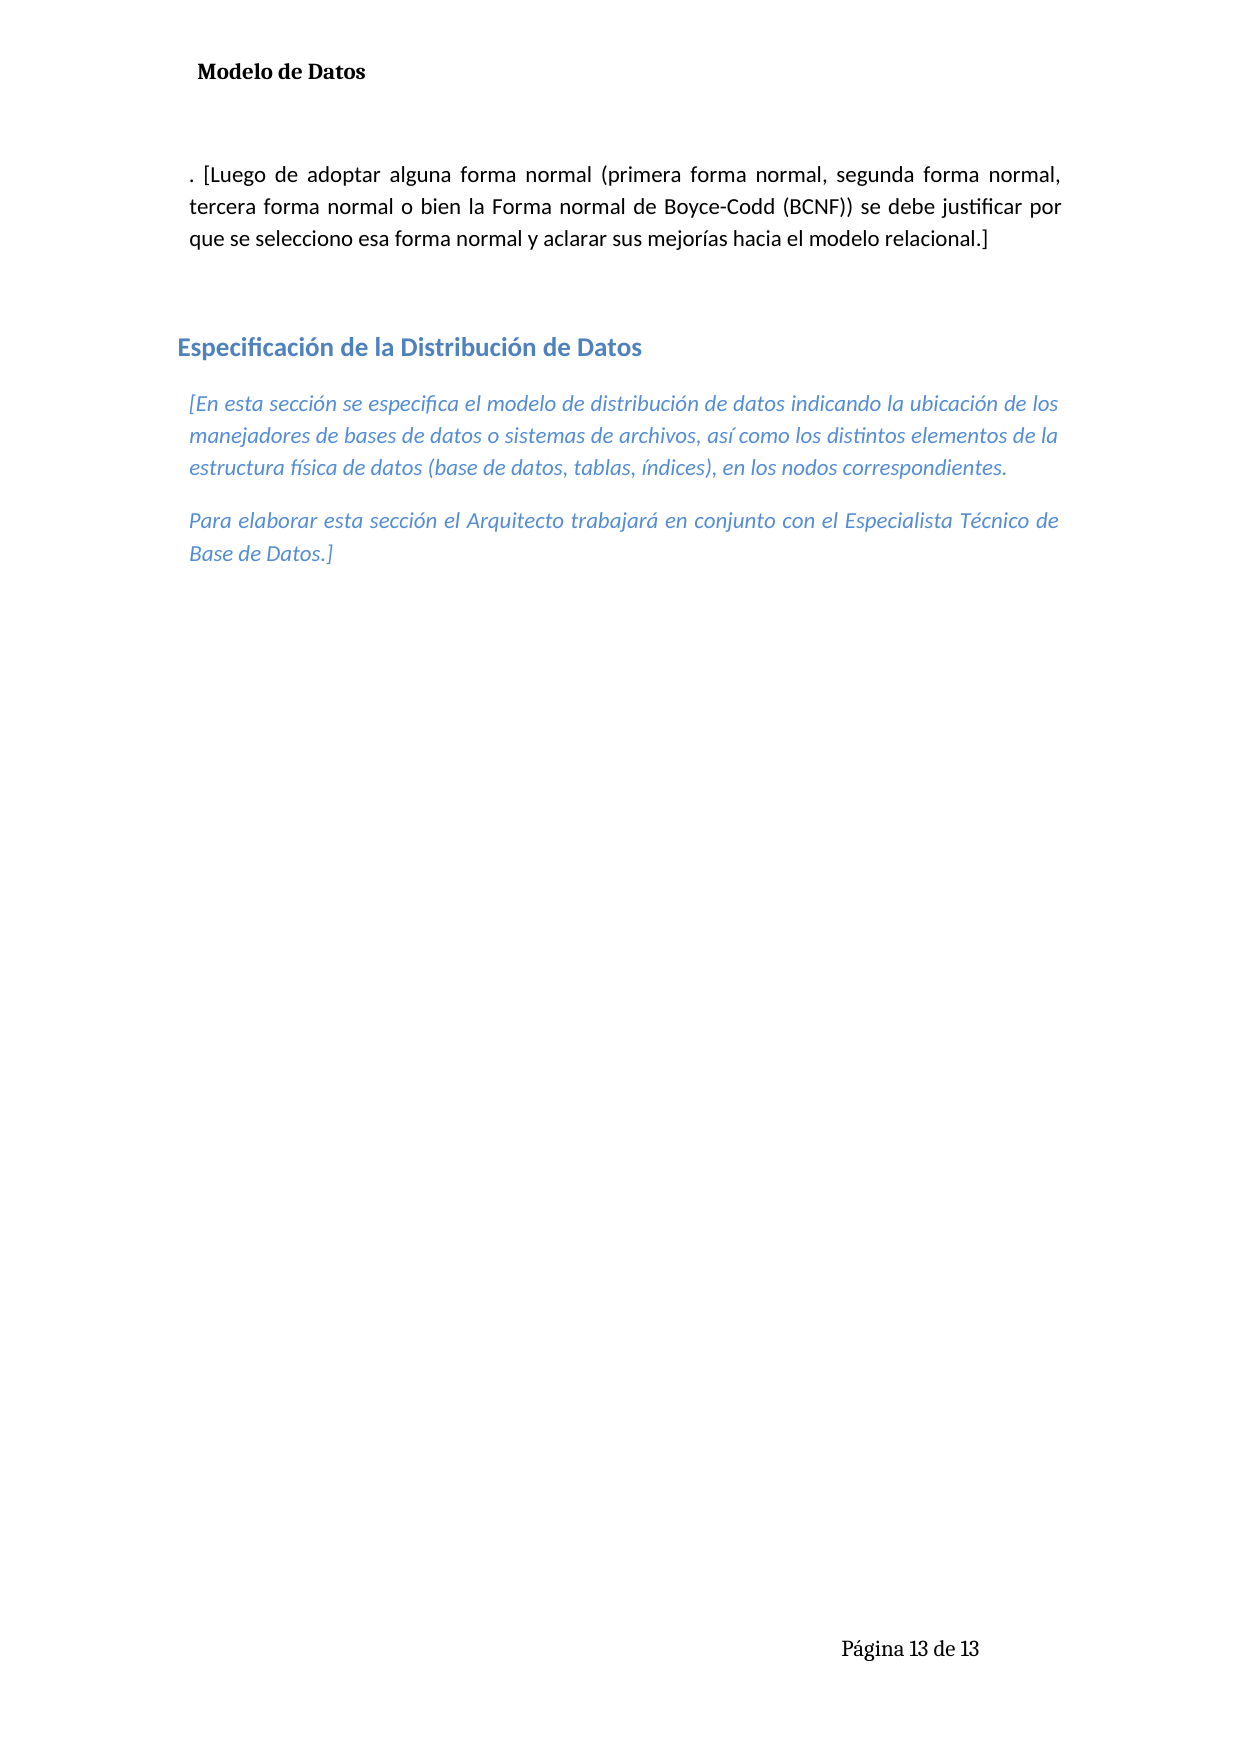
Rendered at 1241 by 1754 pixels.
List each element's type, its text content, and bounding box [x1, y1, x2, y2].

text [En esta sección se especifica el modelo de distribución de datos indicando la ubicación de los manejadores de bases de datos o sistemas de archivos, así como los distintos elementos de la estructura física de datos (base de datos, tablas, índices), en los nodos correspondientes. [188, 389, 1063, 481]
subtitle Especificación de la Distribución de Datos [177, 330, 1063, 363]
text Para elaborar esta sección el Arquitecto trabajará en conjunto con el Especialista Técnico de Base de Datos.] [188, 506, 1063, 567]
text . [Luego de adoptar alguna forma normal (primera forma normal, segunda forma normal, tercera forma normal o bien la Forma normal de Boyce-Codd (BCNF)) se debe justificar por que se selecciono esa forma normal y aclarar sus mejorías hacia el modelo relacional.] [188, 160, 1063, 252]
